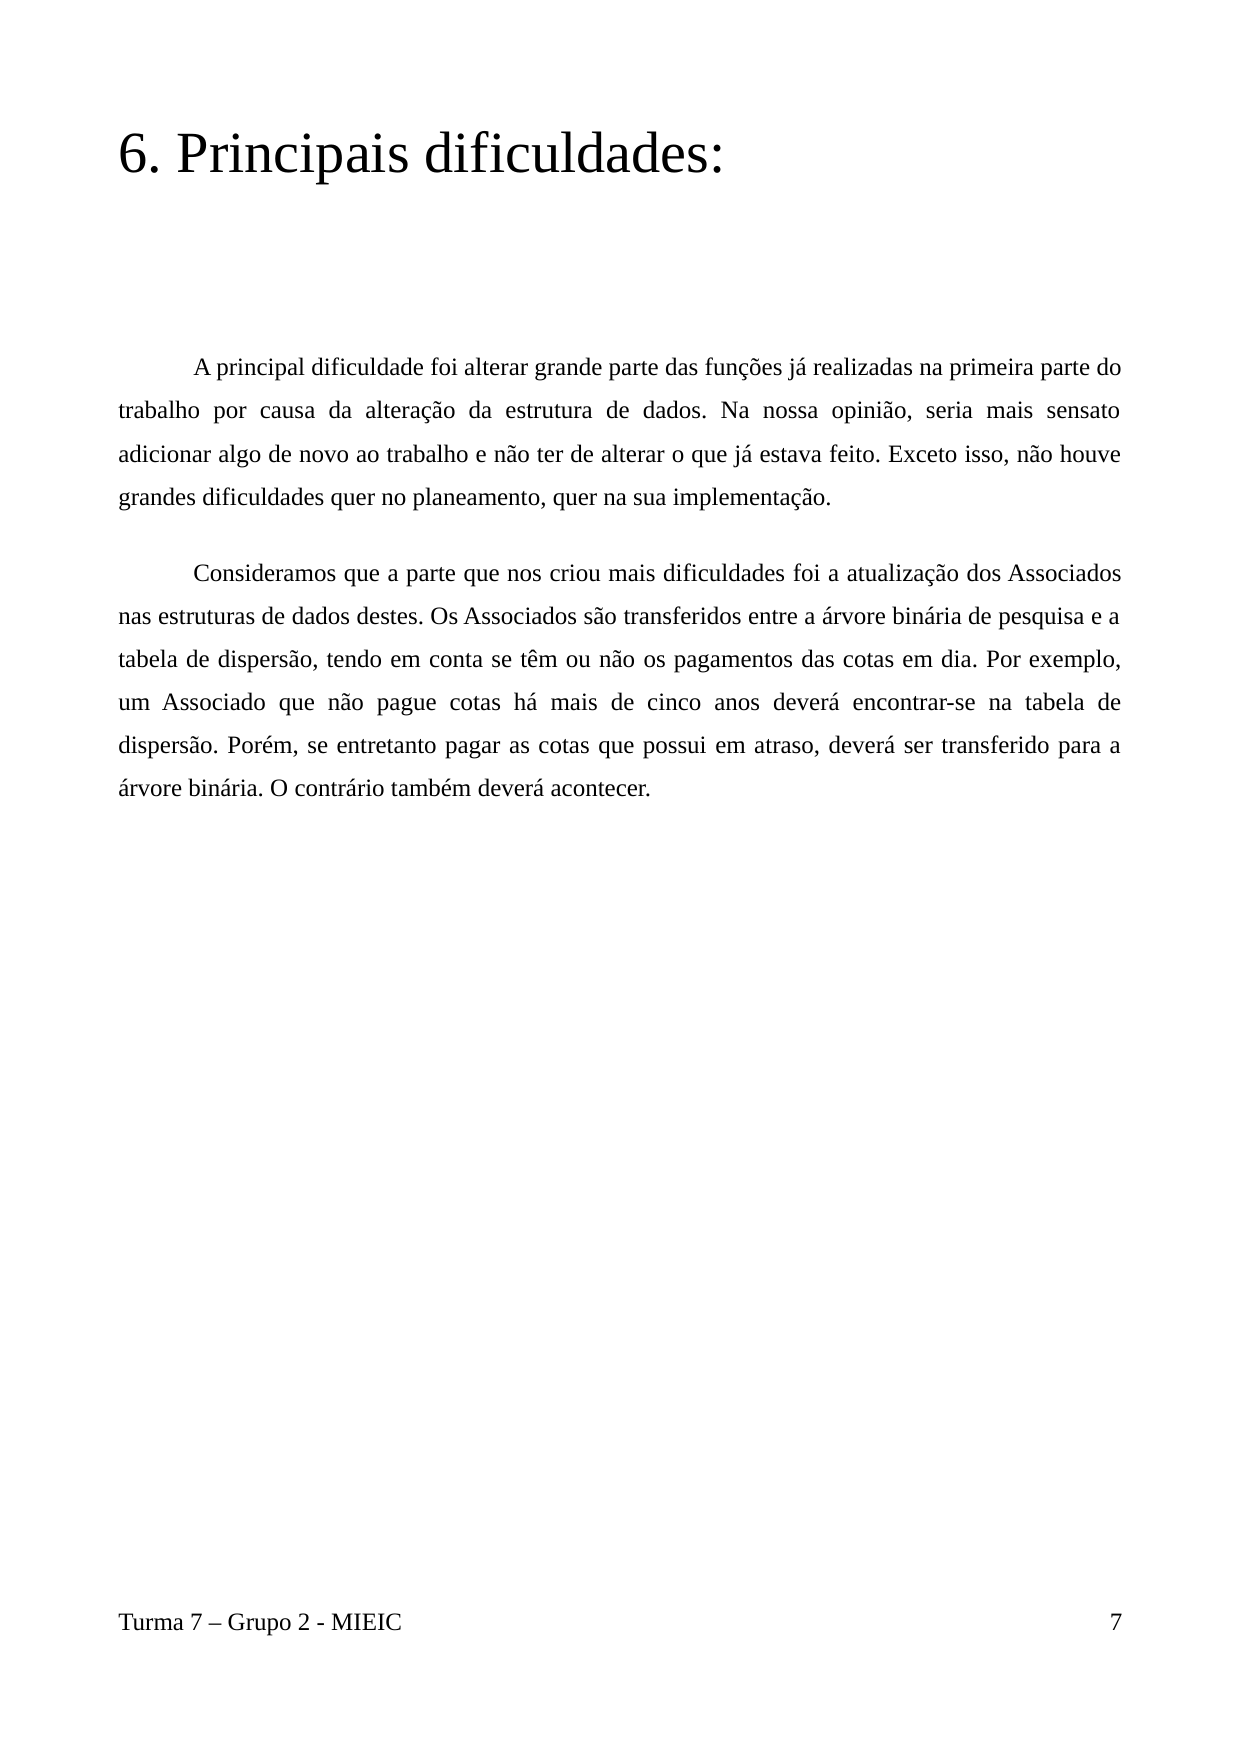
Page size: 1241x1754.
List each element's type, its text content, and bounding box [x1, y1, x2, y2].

text 6. Principais dificuldades: [118, 118, 1122, 185]
text A principal dificuldade foi alterar grande parte das funções já realizadas na primeira parte do trabalho por causa da alteração da estrutura de dados. Na nossa opinião, seria mais sensato adicionar algo de novo ao trabalho e não ter de alterar o que já estava feito. Exceto isso, não houve grandes dificuldades quer no planeamento, quer na sua implementação. [118, 352, 1122, 511]
text Consideramos que a parte que nos criou mais dificuldades foi a atualização dos Associados nas estruturas de dados destes. Os Associados são transferidos entre a árvore binária de pesquisa e a tabela de dispersão, tendo em conta se têm ou não os pagamentos das cotas em dia. Por exemplo, um Associado que não pague cotas há mais de cinco anos deverá encontrar-se na tabela de dispersão. Porém, se entretanto pagar as cotas que possui em atraso, deverá ser transferido para a árvore binária. O contrário também deverá acontecer. [118, 558, 1122, 802]
